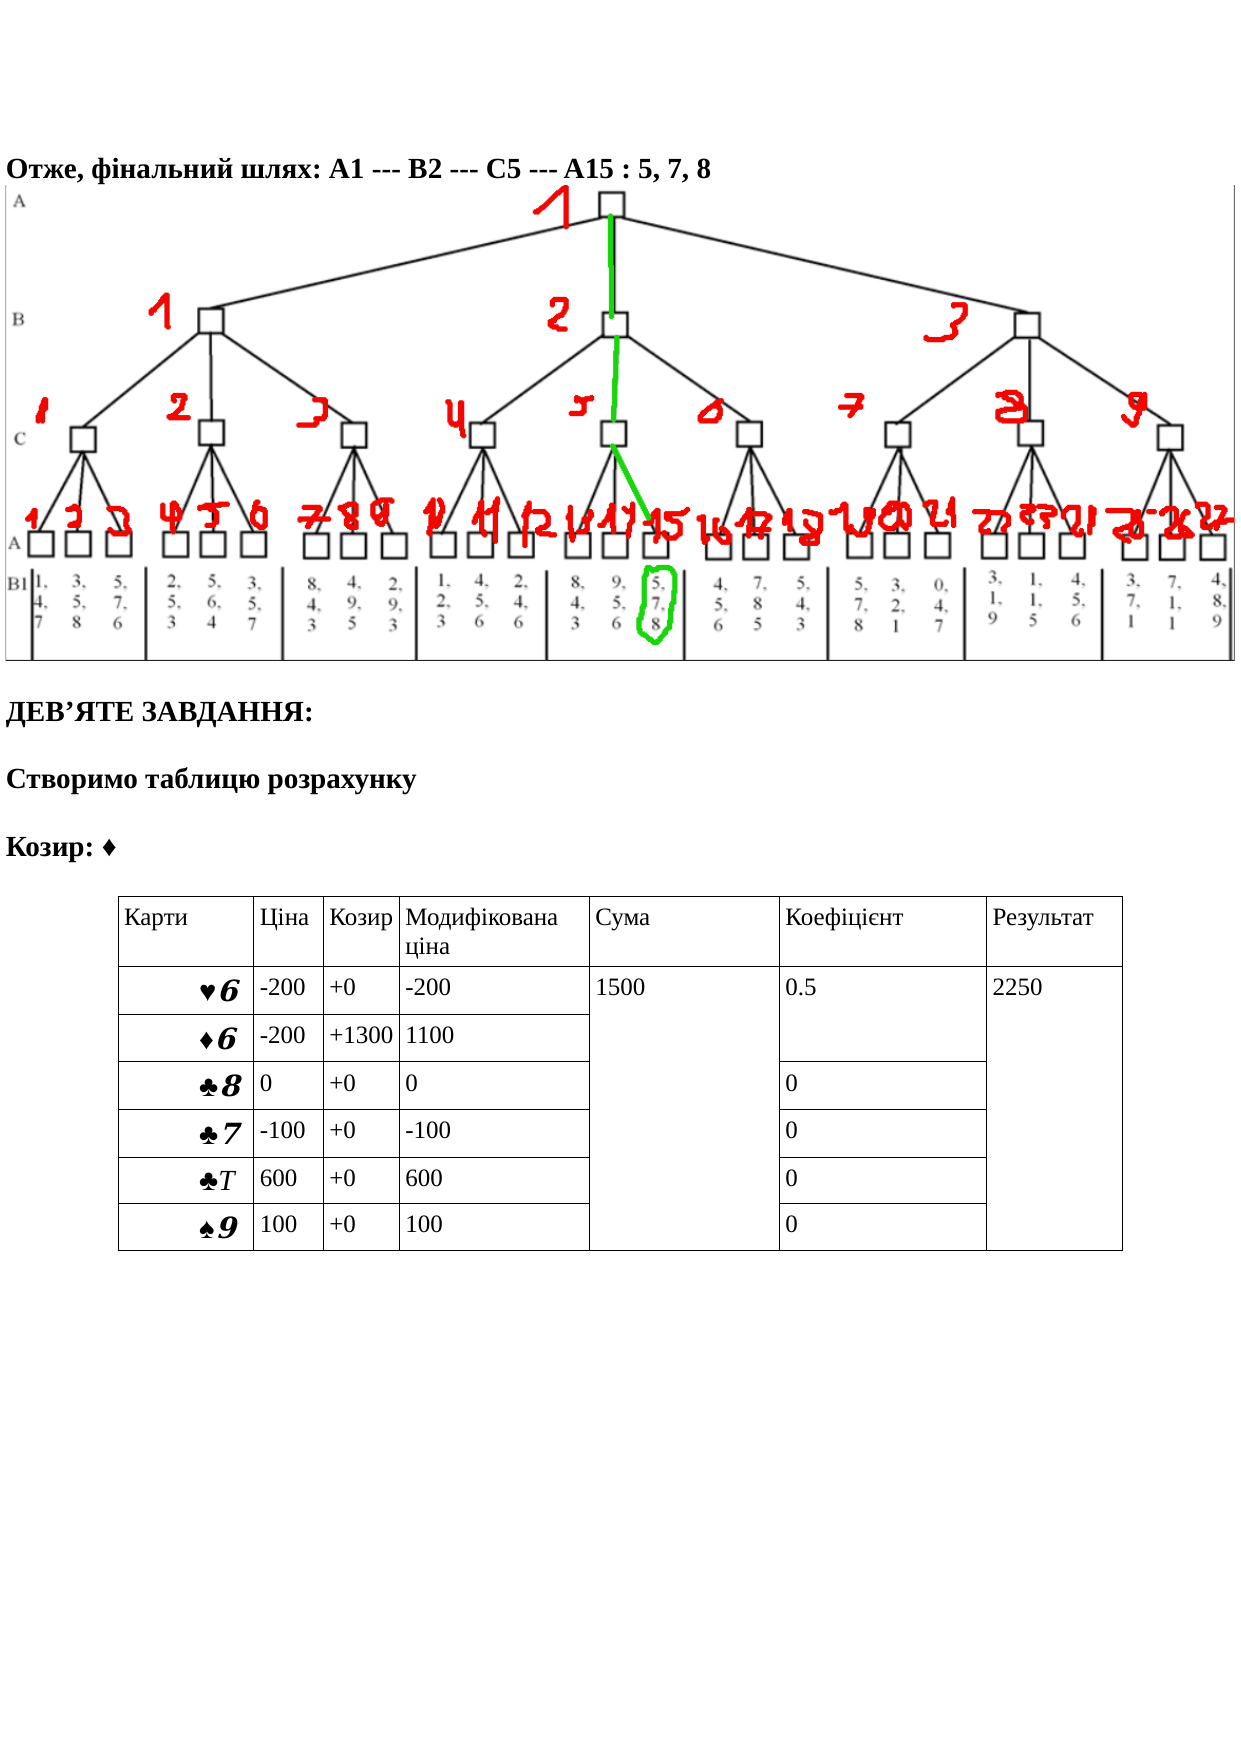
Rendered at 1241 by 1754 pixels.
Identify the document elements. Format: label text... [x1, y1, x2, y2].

table_cell 0 [780, 1062, 986, 1109]
table_cell ♣Т [119, 1158, 253, 1203]
table_cell 100 [254, 1204, 323, 1250]
table_header Сума [590, 897, 779, 966]
table_cell ♥𝟔 [119, 967, 253, 1013]
table_header Коефіцієнт [780, 897, 986, 966]
table_cell -200 [254, 1015, 323, 1061]
table_cell -200 [254, 967, 323, 1013]
text ДЕВ’ЯТЕ ЗАВДАННЯ: [6, 694, 1234, 728]
text Створимо таблицю розрахунку [6, 762, 1234, 795]
table_cell -100 [254, 1110, 323, 1157]
table_cell 0 [254, 1062, 323, 1109]
table_cell +0 [324, 967, 399, 1013]
table_header Результат [987, 897, 1122, 966]
table_cell ♣𝟖 [119, 1062, 253, 1109]
table_cell -200 [400, 967, 589, 1013]
table_cell 0 [780, 1204, 986, 1250]
table_cell ♦𝟔 [119, 1015, 253, 1061]
table_cell -100 [400, 1110, 589, 1157]
table_cell +0 [324, 1204, 399, 1250]
table_cell 0 [780, 1158, 986, 1203]
table_header Ціна [254, 897, 323, 966]
table_cell +0 [324, 1158, 399, 1203]
table_cell 600 [254, 1158, 323, 1203]
table_cell 1500 [590, 967, 779, 1250]
table_cell +1300 [324, 1015, 399, 1061]
table_cell ♣𝟕 [119, 1110, 253, 1157]
text Отже, фінальний шлях: A1 --- B2 --- C5 --- A15 : 5, 7, 8 [6, 152, 1234, 185]
table_cell +0 [324, 1062, 399, 1109]
table_cell 0.5 [780, 967, 986, 1061]
table_header Карти [119, 897, 253, 966]
table_cell 0 [780, 1110, 986, 1157]
picture [5, 185, 1235, 661]
table_cell 1100 [400, 1015, 589, 1061]
table_cell ♠𝟗 [119, 1204, 253, 1250]
table_cell 2250 [987, 967, 1122, 1250]
text Козир: ♦ [6, 829, 1234, 862]
table_cell 100 [400, 1204, 589, 1250]
table_cell 0 [400, 1062, 589, 1109]
table_header Козир [324, 897, 399, 966]
table_header Модифікована ціна [400, 897, 589, 966]
table_cell +0 [324, 1110, 399, 1157]
table_cell 600 [400, 1158, 589, 1203]
